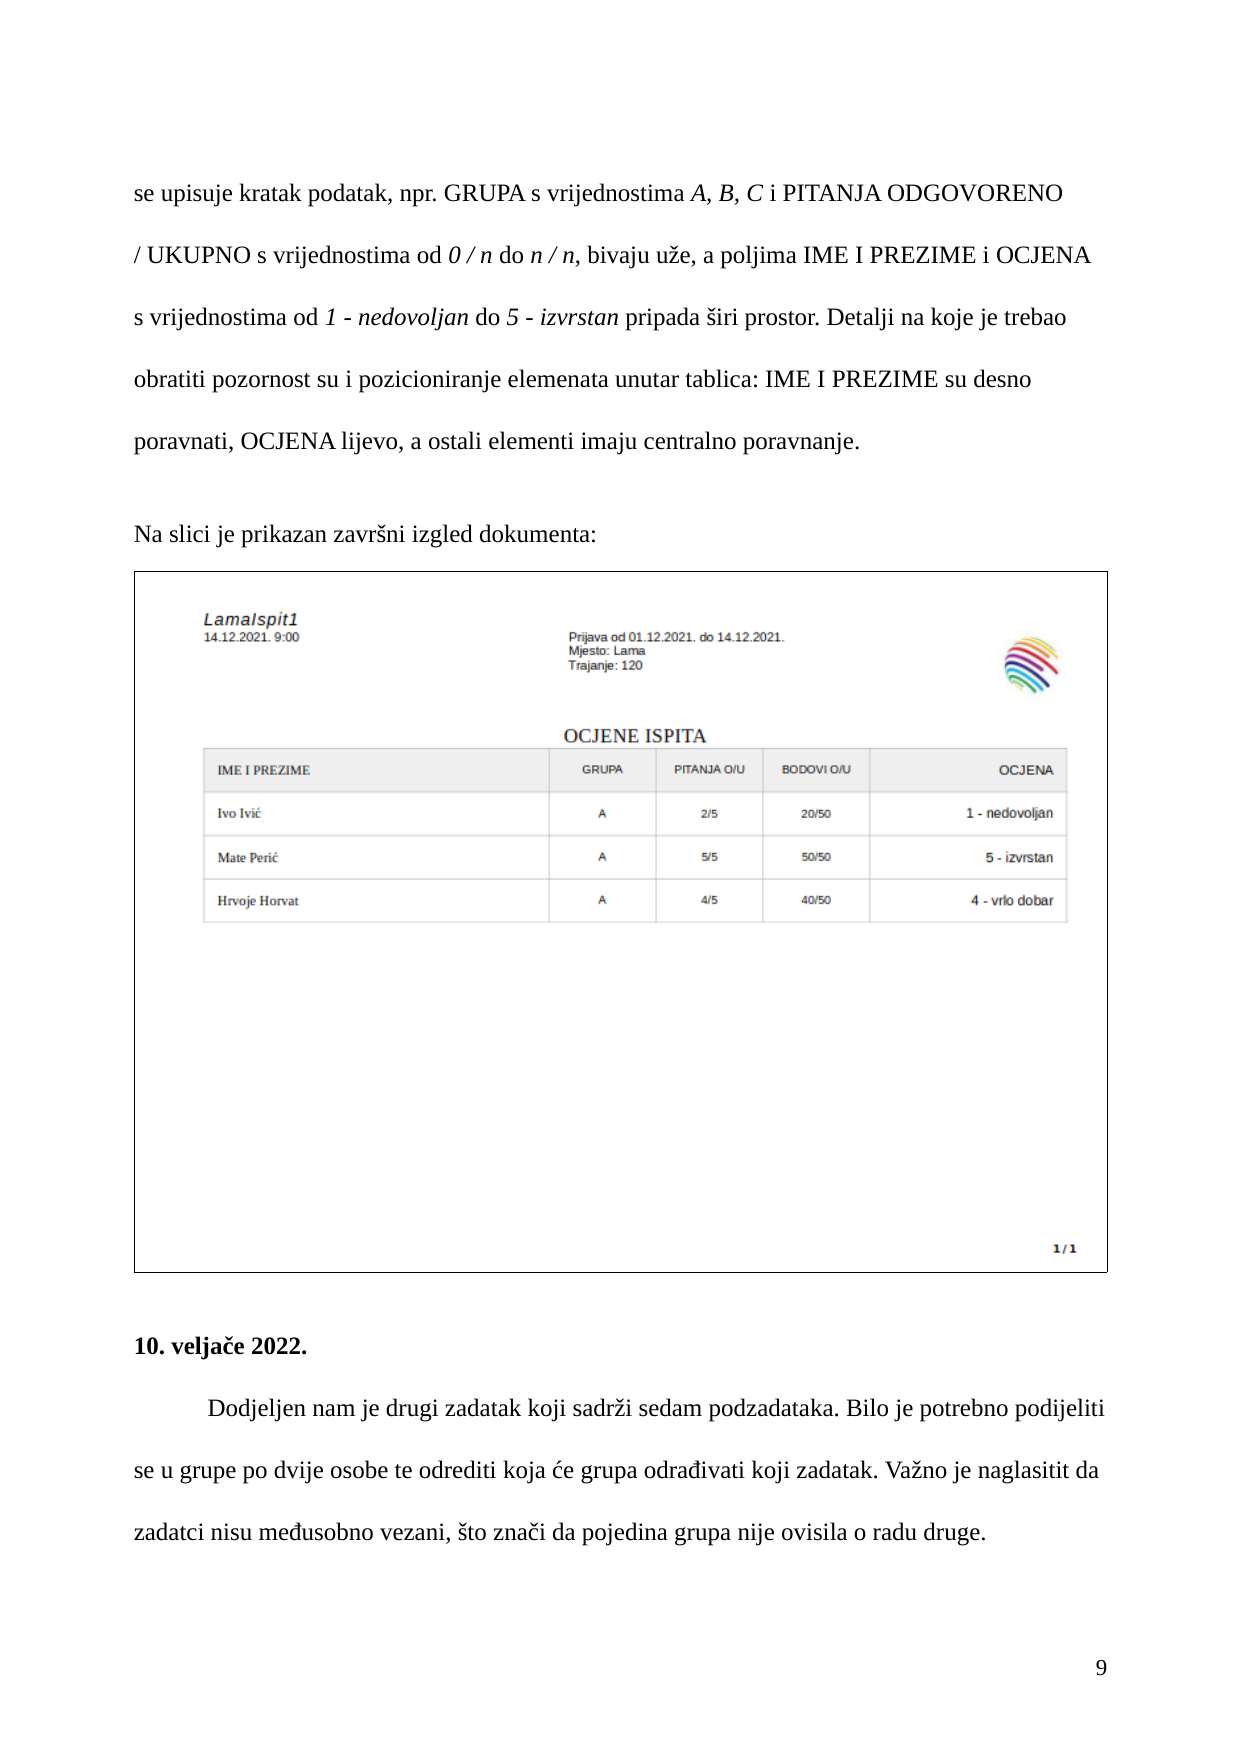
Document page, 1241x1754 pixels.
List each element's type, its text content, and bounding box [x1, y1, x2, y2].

text obratiti pozornost su i pozicioniranje elemenata unutar tablica: IME I PREZIME su desno [133, 364, 1107, 393]
text 10. veljače 2022. [133, 1331, 1107, 1360]
text Dodjeljen nam je drugi zadatak koji sadrži sedam podzadataka. Bilo je potrebno podijeliti [133, 1393, 1107, 1422]
text s vrijednostima od 1 - nedovoljan do 5 - izvrstan pripada širi prostor. Detalji na koje je trebao [133, 302, 1107, 331]
picture [136, 573, 1104, 1269]
text poravnati, OCJENA lijevo, a ostali elementi imaju centralno poravnanje. [133, 426, 1107, 455]
text / UKUPNO s vrijednostima od 0 / n do n / n, bivaju uže, a poljima IME I PREZIME i OCJENA [133, 240, 1107, 269]
text zadatci nisu međusobno vezani, što znači da pojedina grupa nije ovisila o radu druge. [133, 1517, 1107, 1546]
text Na slici je prikazan završni izgled dokumenta: [133, 519, 1107, 548]
text se upisuje kratak podatak, npr. GRUPA s vrijednostima A, B, C i PITANJA ODGOVORENO [133, 178, 1107, 207]
text se u grupe po dvije osobe te odrediti koja će grupa odrađivati koji zadatak. Važno je naglasitit da [133, 1455, 1107, 1484]
